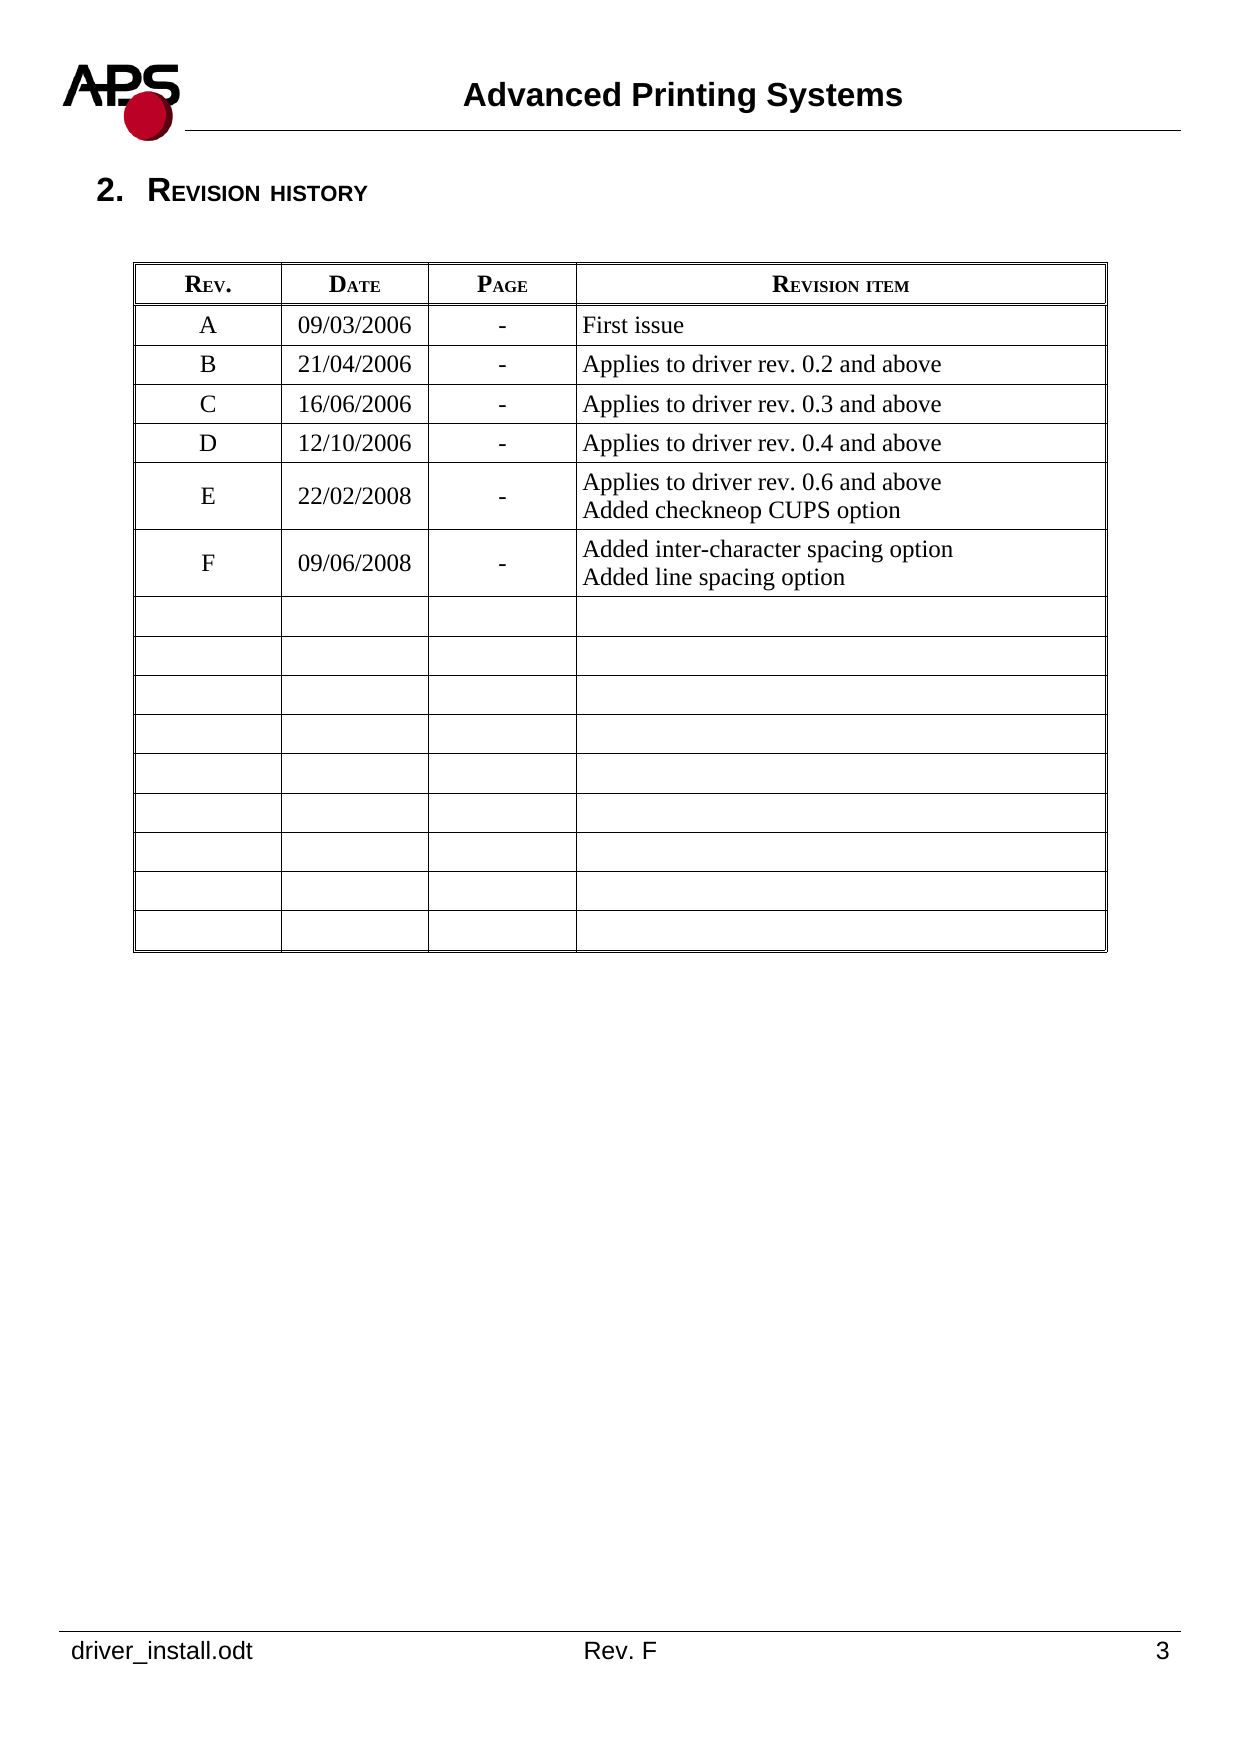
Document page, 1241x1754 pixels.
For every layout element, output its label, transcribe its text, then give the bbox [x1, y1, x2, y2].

table_cell [282, 872, 428, 910]
table_cell E [136, 463, 281, 529]
table_cell 12/10/2006 [282, 424, 428, 462]
table_cell [429, 794, 576, 832]
table_cell [282, 676, 428, 714]
subtitle Revision history [96, 171, 1181, 209]
table_cell [429, 872, 576, 910]
table_cell [282, 754, 428, 793]
table_header Page [429, 265, 576, 303]
table_cell [136, 833, 281, 871]
table_cell [136, 872, 281, 910]
table_cell [429, 754, 576, 793]
table_cell D [136, 424, 281, 462]
table_cell [577, 872, 1105, 910]
table_cell Applies to driver rev. 0.2 and above [577, 346, 1105, 384]
table_cell [136, 794, 281, 832]
table_cell [429, 676, 576, 714]
table_cell - [429, 306, 576, 345]
table_cell [136, 637, 281, 675]
table_cell [136, 911, 281, 950]
table_cell - [429, 530, 576, 596]
table_cell [577, 794, 1105, 832]
table_cell [577, 676, 1105, 714]
table_header Revision item [577, 265, 1105, 303]
table_header Rev. [136, 265, 281, 303]
table_header Date [282, 265, 428, 303]
table_cell 09/06/2008 [282, 530, 428, 596]
table_cell [282, 833, 428, 871]
table_cell 22/02/2008 [282, 463, 428, 529]
table_cell [429, 597, 576, 636]
table_cell [282, 794, 428, 832]
table_cell [282, 637, 428, 675]
table_cell B [136, 346, 281, 384]
table_cell [429, 715, 576, 753]
table_cell [577, 911, 1105, 950]
table_cell 21/04/2006 [282, 346, 428, 384]
table_cell - [429, 463, 576, 529]
table_cell [429, 637, 576, 675]
table_cell [429, 911, 576, 950]
table_cell 16/06/2006 [282, 385, 428, 423]
table_cell A [136, 306, 281, 345]
table_cell [282, 715, 428, 753]
table_cell - [429, 424, 576, 462]
table_cell [577, 597, 1105, 636]
table_cell [577, 754, 1105, 793]
table_cell Applies to driver rev. 0.6 and above Added checkneop CUPS option [577, 463, 1105, 529]
table_cell [136, 597, 281, 636]
table_cell [429, 833, 576, 871]
table_cell Added inter-character spacing option Added line spacing option [577, 530, 1105, 596]
table_cell - [429, 385, 576, 423]
table_cell Applies to driver rev. 0.3 and above [577, 385, 1105, 423]
table_cell [577, 637, 1105, 675]
table_cell [136, 676, 281, 714]
table_cell C [136, 385, 281, 423]
table_cell First issue [577, 306, 1105, 345]
table_cell [282, 911, 428, 950]
table_cell [136, 754, 281, 793]
table_cell - [429, 346, 576, 384]
table_cell [577, 715, 1105, 753]
table_cell [136, 715, 281, 753]
table_cell [577, 833, 1105, 871]
picture [59, 59, 186, 147]
table_cell [282, 597, 428, 636]
table_cell F [136, 530, 281, 596]
table_cell Applies to driver rev. 0.4 and above [577, 424, 1105, 462]
table_cell 09/03/2006 [282, 306, 428, 345]
